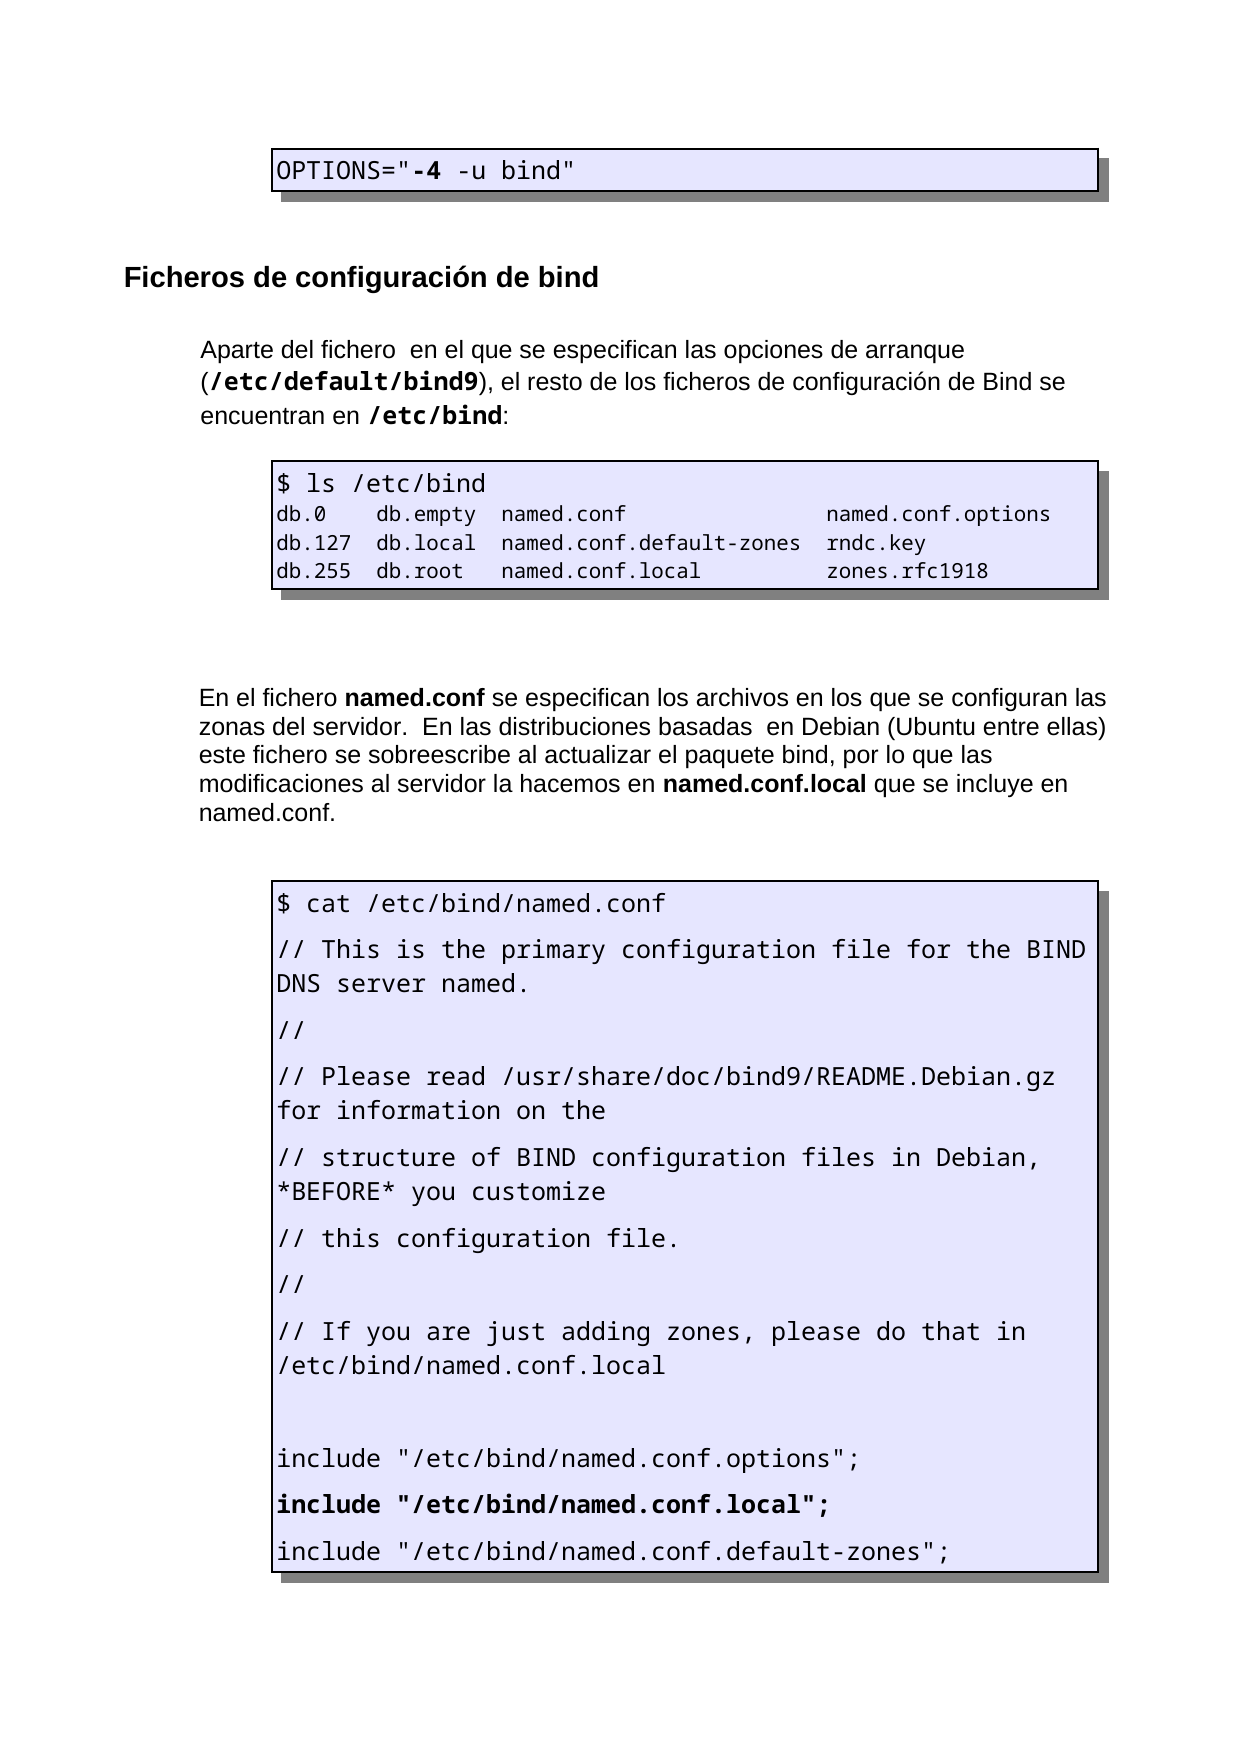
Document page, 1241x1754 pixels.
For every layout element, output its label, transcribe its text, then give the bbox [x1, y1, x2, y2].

text include "/etc/bind/named.conf.local"; [273, 1482, 1097, 1521]
text // structure of BIND configuration files in Debian, *BEFORE* you customize [273, 1134, 1097, 1208]
text db.127 db.local named.conf.default-zones rndc.key [273, 523, 1097, 551]
text // This is the primary configuration file for the BIND DNS server named. [273, 927, 1097, 1000]
text db.255 db.root named.conf.local zones.rfc1918 [273, 551, 1097, 588]
text include "/etc/bind/named.conf.options"; [273, 1436, 1097, 1474]
text $ ls /etc/bind [273, 462, 1097, 494]
text include "/etc/bind/named.conf.default-zones"; [273, 1529, 1097, 1571]
text // If you are just adding zones, please do that in /etc/bind/named.conf.local [273, 1308, 1097, 1381]
text Aparte del fichero en el que se especifican las opciones de arranque (/etc/default/bind9), el resto de los ficheros de configuración de Bind se encuentran en /etc/bind: [200, 334, 1109, 431]
text // Please read /usr/share/doc/bind9/README.Debian.gz for information on the [273, 1054, 1097, 1127]
text db.0 db.empty named.conf named.conf.options [273, 494, 1097, 523]
text // this configuration file. [273, 1215, 1097, 1254]
text Ficheros de configuración de bind [123, 260, 1109, 293]
list En el fichero named.conf se especifican los archivos en los que se configuran las zonas del servidor. En las distribuciones basadas en Debian (Ubuntu entre ellas) este fichero se sobreescribe al actualizar el paquete bind, por lo que las modificaciones al servidor la hacemos en named.conf.local que se incluye en named.conf. [161, 683, 1109, 826]
text // [273, 1262, 1097, 1301]
text // [273, 1007, 1097, 1046]
text $ cat /etc/bind/named.conf [273, 882, 1097, 919]
text OPTIONS="-4 -u bind" [273, 150, 1097, 190]
